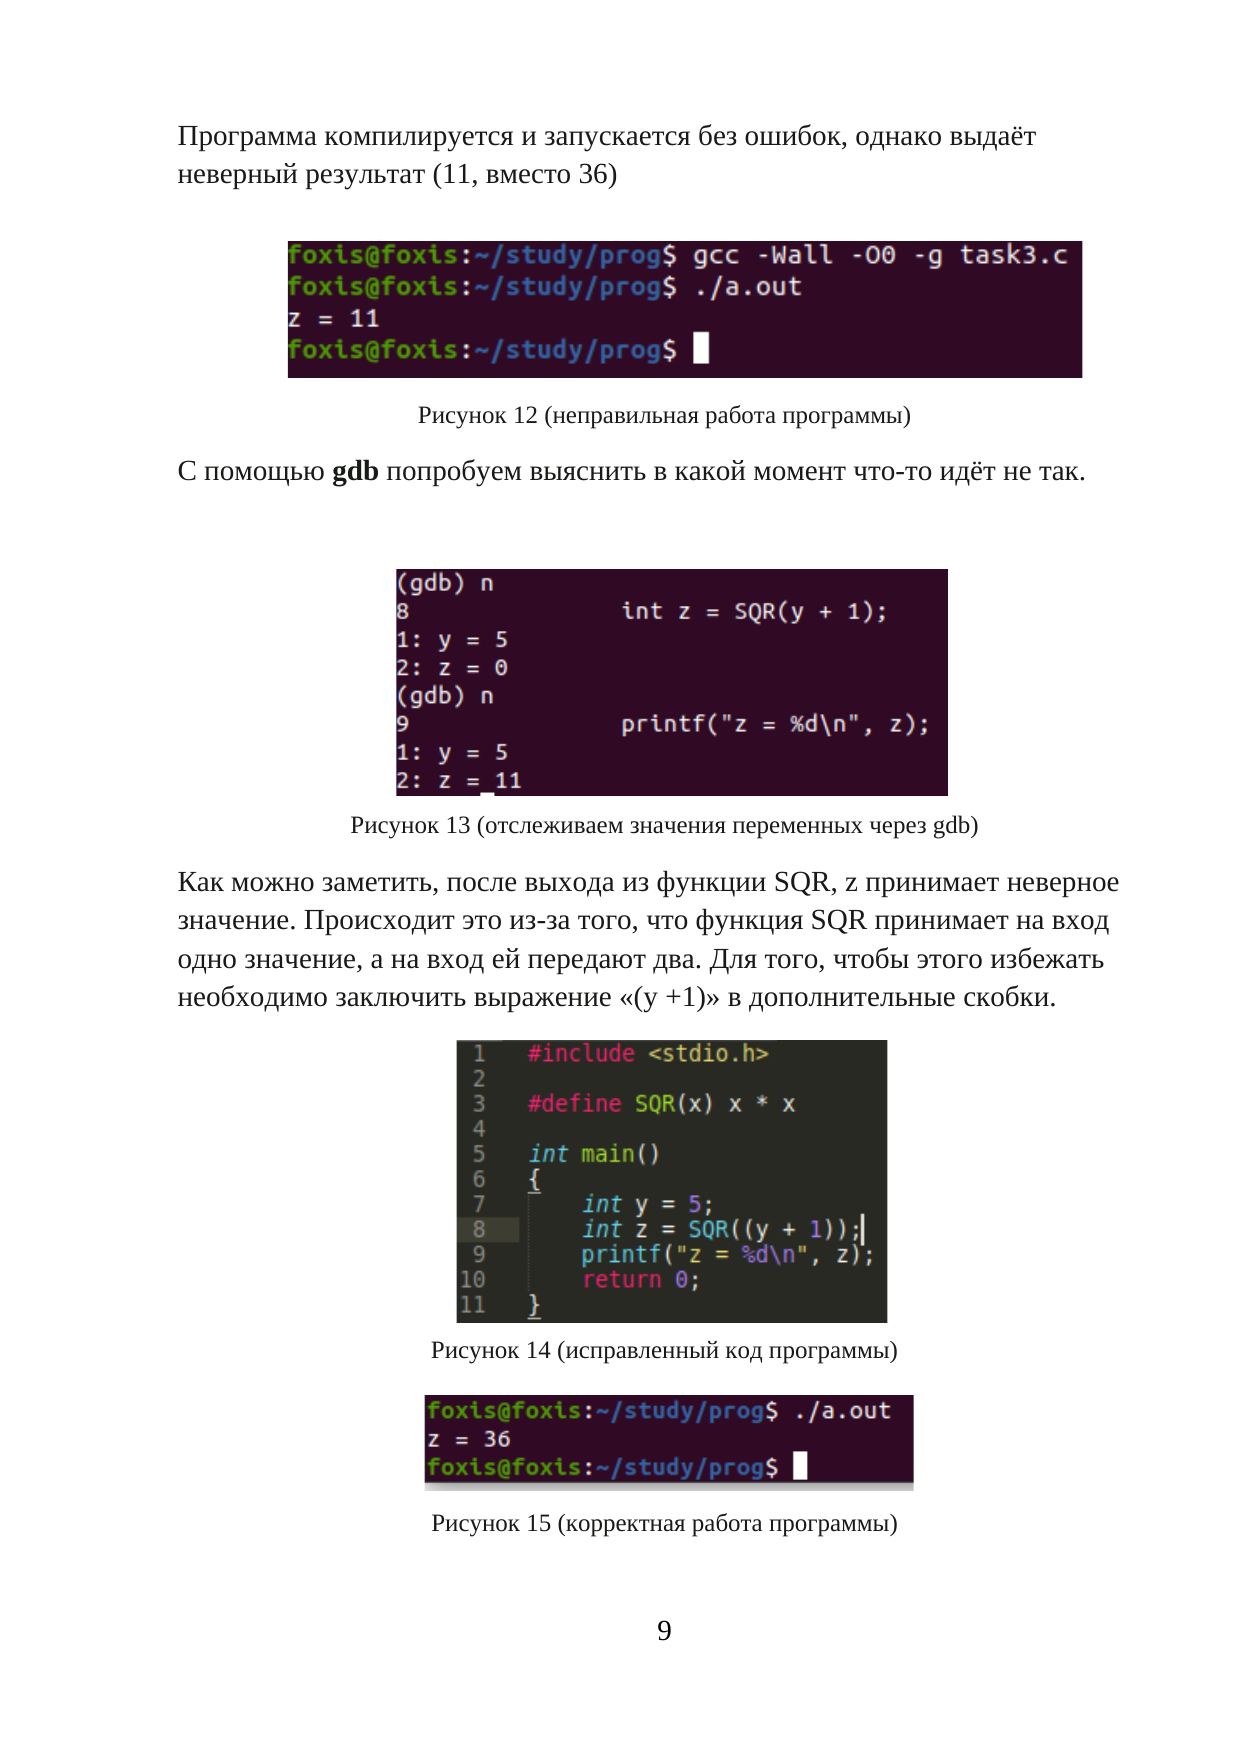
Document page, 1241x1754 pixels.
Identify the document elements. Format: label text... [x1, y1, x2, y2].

text Программа компилируется и запускается без ошибок, однако выдаёт неверный результат (11, вместо 36) [177, 118, 1152, 190]
picture [287, 241, 1083, 378]
picture [396, 569, 948, 796]
text Рисунок 12 (неправильная работа программы) [177, 400, 1152, 428]
picture [424, 1395, 914, 1491]
text Рисунок 15 (корректная работа программы) [177, 1508, 1152, 1537]
text Рисунок 13 (отслеживаем значения переменных через gdb) [177, 810, 1152, 838]
picture [456, 1040, 888, 1323]
text Рисунок 14 (исправленный код программы) [177, 1336, 1152, 1364]
text Как можно заметить, после выхода из функции SQR, z принимает неверное значение. Происходит это из-за того, что функция SQR принимает на вход одно значение, а на вход ей передают два. Для того, чтобы этого избежать необходимо заключить выражение «(y +1)» в дополнительные скобки. [177, 864, 1152, 1013]
text С помощью gdb попробуем выяснить в какой момент что-то идёт не так. [177, 453, 1152, 487]
